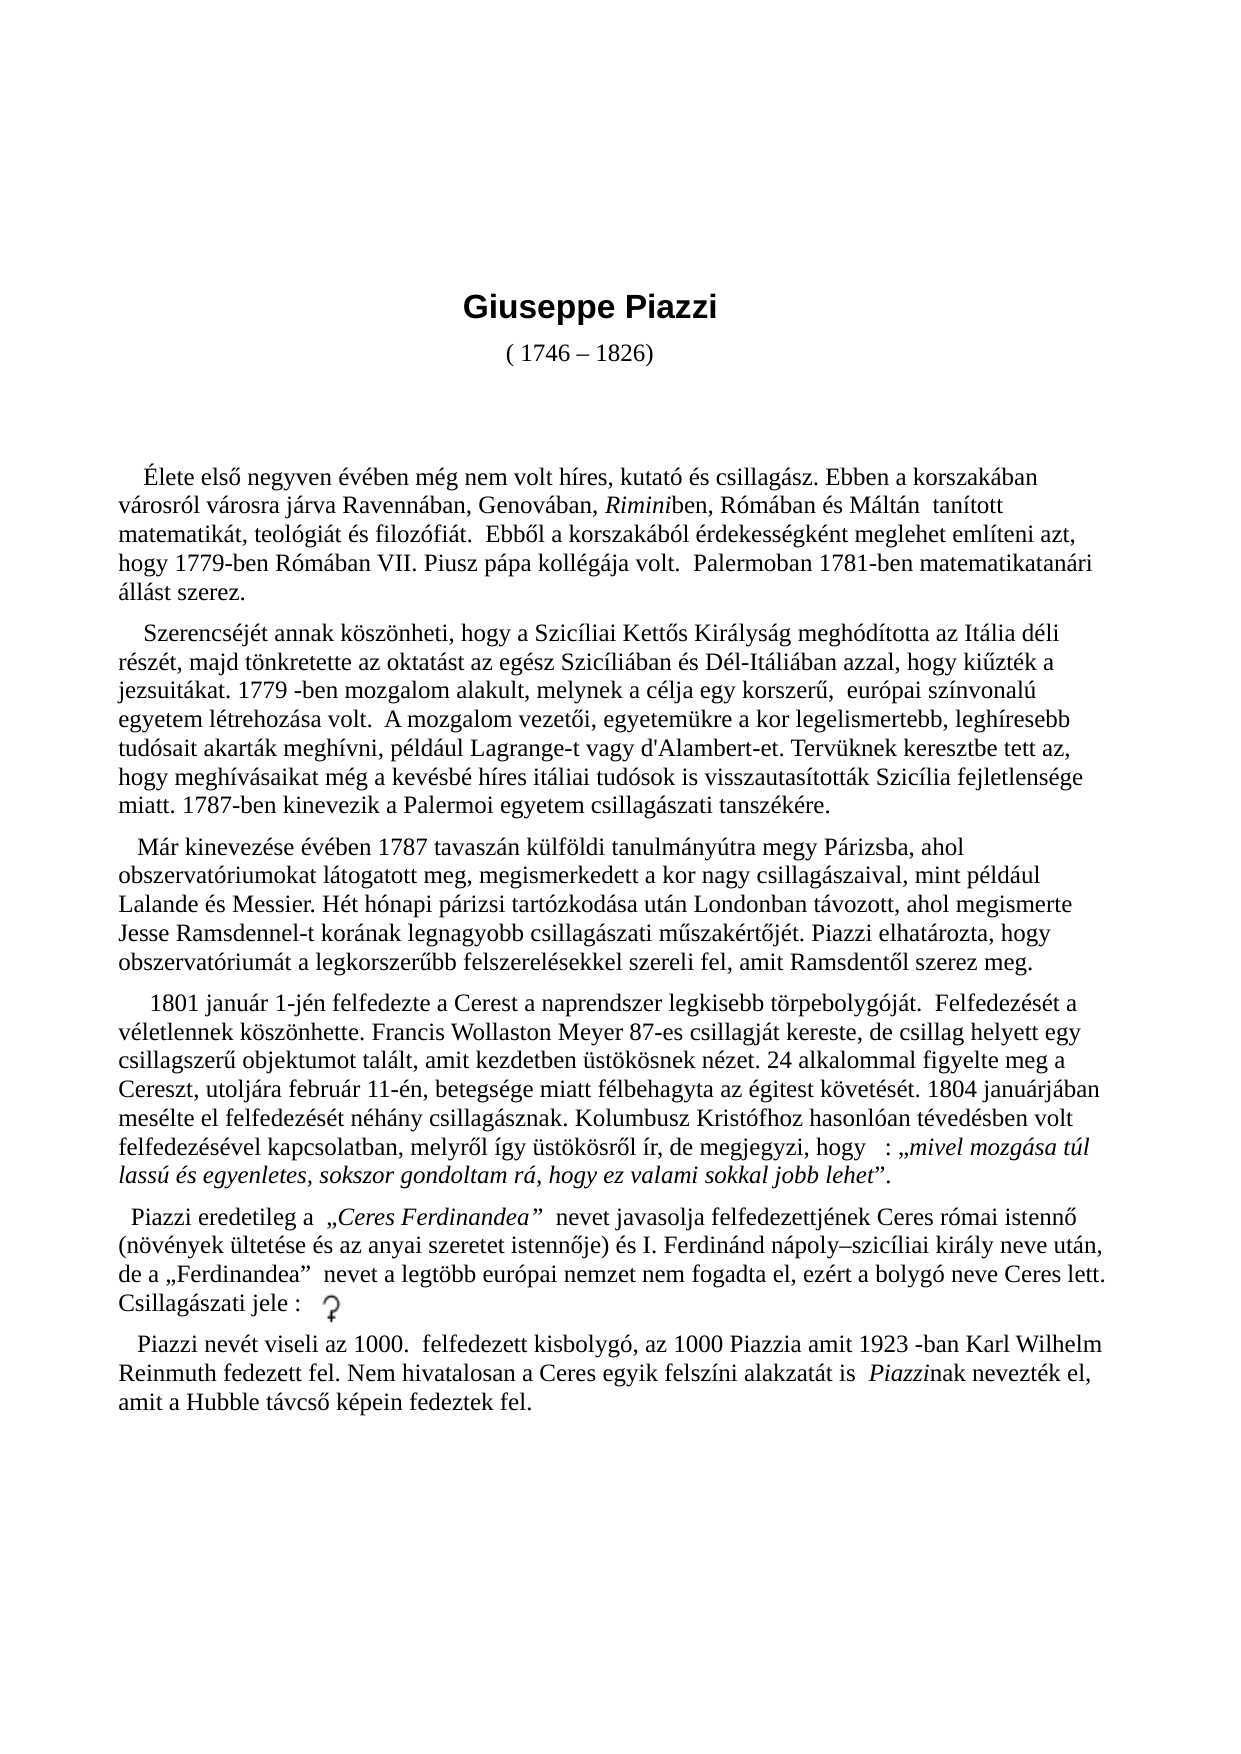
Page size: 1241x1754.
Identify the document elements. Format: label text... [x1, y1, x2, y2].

text ( 1746 – 1826) [118, 338, 1122, 367]
text 1801 január 1-jén felfedezte a Cerest a naprendszer legkisebb törpebolygóját. Felfedezését a véletlennek köszönhette. Francis Wollaston Meyer 87-es csillagját kereste, de csillag helyett egy csillagszerű objektumot talált, amit kezdetben üstökösnek nézet. 24 alkalommal figyelte meg a Cereszt, utoljára február 11-én, betegsége miatt félbehagyta az égitest követését. 1804 januárjában mesélte el felfedezését néhány csillagásznak. Kolumbusz Kristófhoz hasonlóan tévedésben volt felfedezésével kapcsolatban, melyről így üstökösről ír, de megjegyzi, hogy : „mivel mozgása túl lassú és egyenletes, sokszor gondoltam rá, hogy ez valami sokkal jobb lehet”. [118, 988, 1122, 1189]
text Piazzi eredetileg a „Ceres Ferdinandea” nevet javasolja felfedezettjének Ceres római istennő (növények ültetése és az anyai szeretet istennője) és I. Ferdinánd nápoly–szicíliai király neve után, de a „Ferdinandea” nevet a legtöbb európai nemzet nem fogadta el, ezért a bolygó neve Ceres lett. Csillagászati jele : [118, 1202, 1122, 1317]
text Szerencséjét annak köszönheti, hogy a Szicíliai Kettős Királyság meghódította az Itália déli részét, majd tönkretette az oktatást az egész Szicíliában és Dél-Itáliában azzal, hogy kiűzték a jezsuitákat. 1779 -ben mozgalom alakult, melynek a célja egy korszerű, európai színvonalú egyetem létrehozása volt. A mozgalom vezetői, egyetemükre a kor legelismertebb, leghíresebb tudósait akarták meghívni, például Lagrange-t vagy d'Alambert-et. Tervüknek keresztbe tett az, hogy meghívásaikat még a kevésbé híres itáliai tudósok is visszautasították Szicília fejletlensége miatt. 1787-ben kinevezik a Palermoi egyetem csillagászati tanszékére. [118, 618, 1122, 819]
text Már kinevezése évében 1787 tavaszán külföldi tanulmányútra megy Párizsba, ahol obszervatóriumokat látogatott meg, megismerkedett a kor nagy csillagászaival, mint például Lalande és Messier. Hét hónapi párizsi tartózkodása után Londonban távozott, ahol megismerte Jesse Ramsdennel-t korának legnagyobb csillagászati műszakértőjét. Piazzi elhatározta, hogy obszervatóriumát a legkorszerűbb felszerelésekkel szereli fel, amit Ramsdentől szerez meg. [118, 832, 1122, 976]
text Élete első negyven évében még nem volt híres, kutató és csillagász. Ebben a korszakában városról városra járva Ravennában, Genovában, Riminiben, Rómában és Máltán tanított matematikát, teológiát és filozófiát. Ebből a korszakából érdekességként meglehet említeni azt, hogy 1779-ben Rómában VII. Piusz pápa kollégája volt. Palermoban 1781-ben matematikatanári állást szerez. [118, 462, 1122, 606]
text Piazzi nevét viseli az 1000. felfedezett kisbolygó, az 1000 Piazzia amit 1923 -ban Karl Wilhelm Reinmuth fedezett fel. Nem hivatalosan a Ceres egyik felszíni alakzatát is Piazzinak nevezték el, amit a Hubble távcső képein fedeztek fel. [118, 1329, 1122, 1416]
subtitle Giuseppe Piazzi [118, 287, 1122, 326]
picture [315, 1291, 347, 1326]
